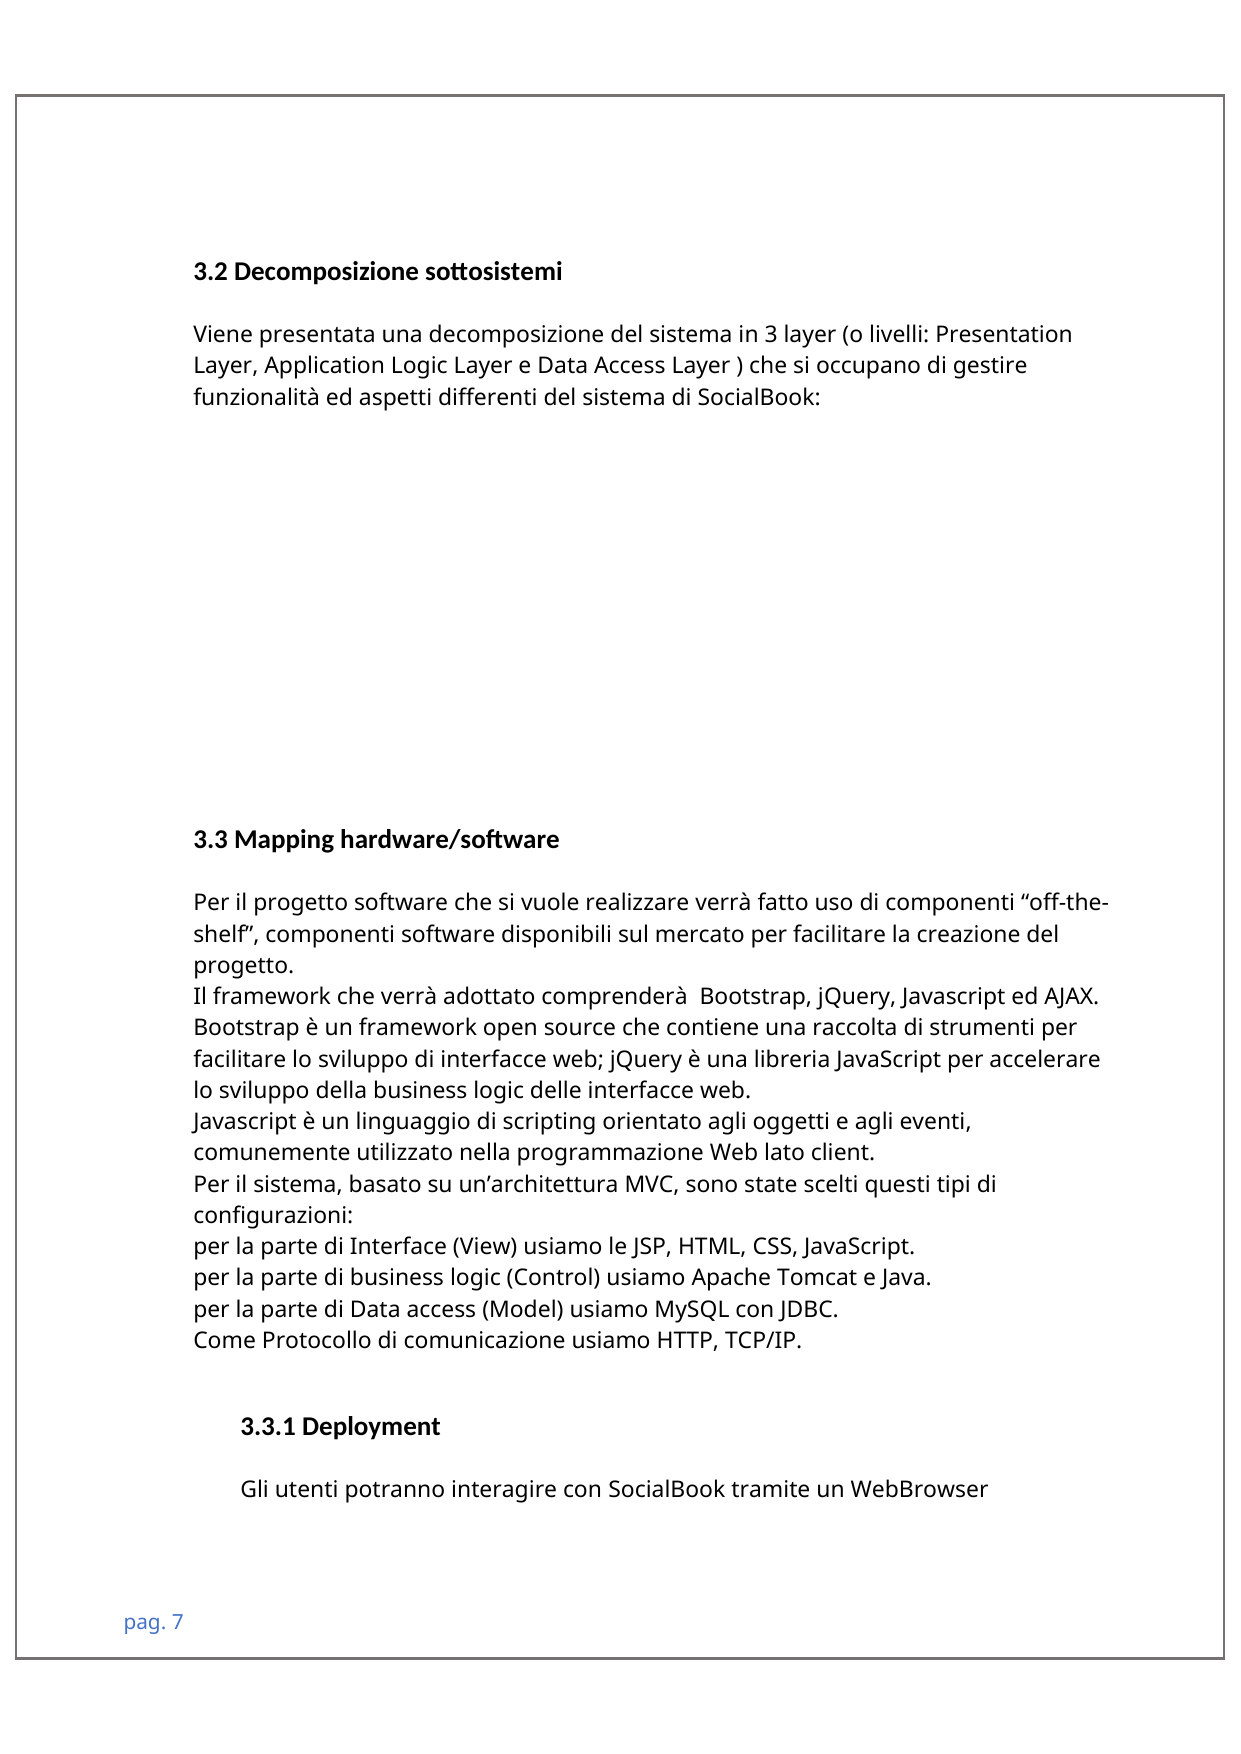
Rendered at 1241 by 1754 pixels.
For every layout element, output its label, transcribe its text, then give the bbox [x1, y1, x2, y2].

subtitle 3.3.1 Deployment [203, 1409, 1122, 1442]
list Come Protocollo di comunicazione usiamo HTTP, TCP/IP. [156, 1324, 1122, 1355]
list Per il progetto software che si vuole realizzare verrà fatto uso di componenti “off-the-shelf”, componenti software disponibili sul mercato per facilitare la creazione del progetto. [156, 886, 1122, 980]
list Per il sistema, basato su un’architettura MVC, sono state scelti questi tipi di [156, 1168, 1122, 1199]
list Gli utenti potranno interagire con SocialBook tramite un WebBrowser [203, 1473, 1122, 1504]
subtitle 3.2 Decomposizione sottosistemi [156, 254, 1122, 287]
list per la parte di business logic (Control) usiamo Apache Tomcat e Java. [156, 1261, 1122, 1293]
list per la parte di Interface (View) usiamo le JSP, HTML, CSS, JavaScript. [156, 1230, 1122, 1261]
list Javascript è un linguaggio di scripting orientato agli oggetti e agli eventi, comunemente utilizzato nella programmazione Web lato client. [156, 1105, 1122, 1168]
list Viene presentata una decomposizione del sistema in 3 layer (o livelli: Presentation Layer, Application Logic Layer e Data Access Layer ) che si occupano di gestire funzionalità ed aspetti differenti del sistema di SocialBook: [156, 318, 1122, 412]
list Il framework che verrà adottato comprenderà Bootstrap, jQuery, Javascript ed AJAX. Bootstrap è un framework open source che contiene una raccolta di strumenti per facilitare lo sviluppo di interfacce web; jQuery è una libreria JavaScript per accelerare lo sviluppo della business logic delle interfacce web. [156, 980, 1122, 1105]
subtitle 3.3 Mapping hardware/software [156, 822, 1122, 855]
list configurazioni: [156, 1199, 1122, 1230]
list per la parte di Data access (Model) usiamo MySQL con JDBC. [156, 1293, 1122, 1324]
